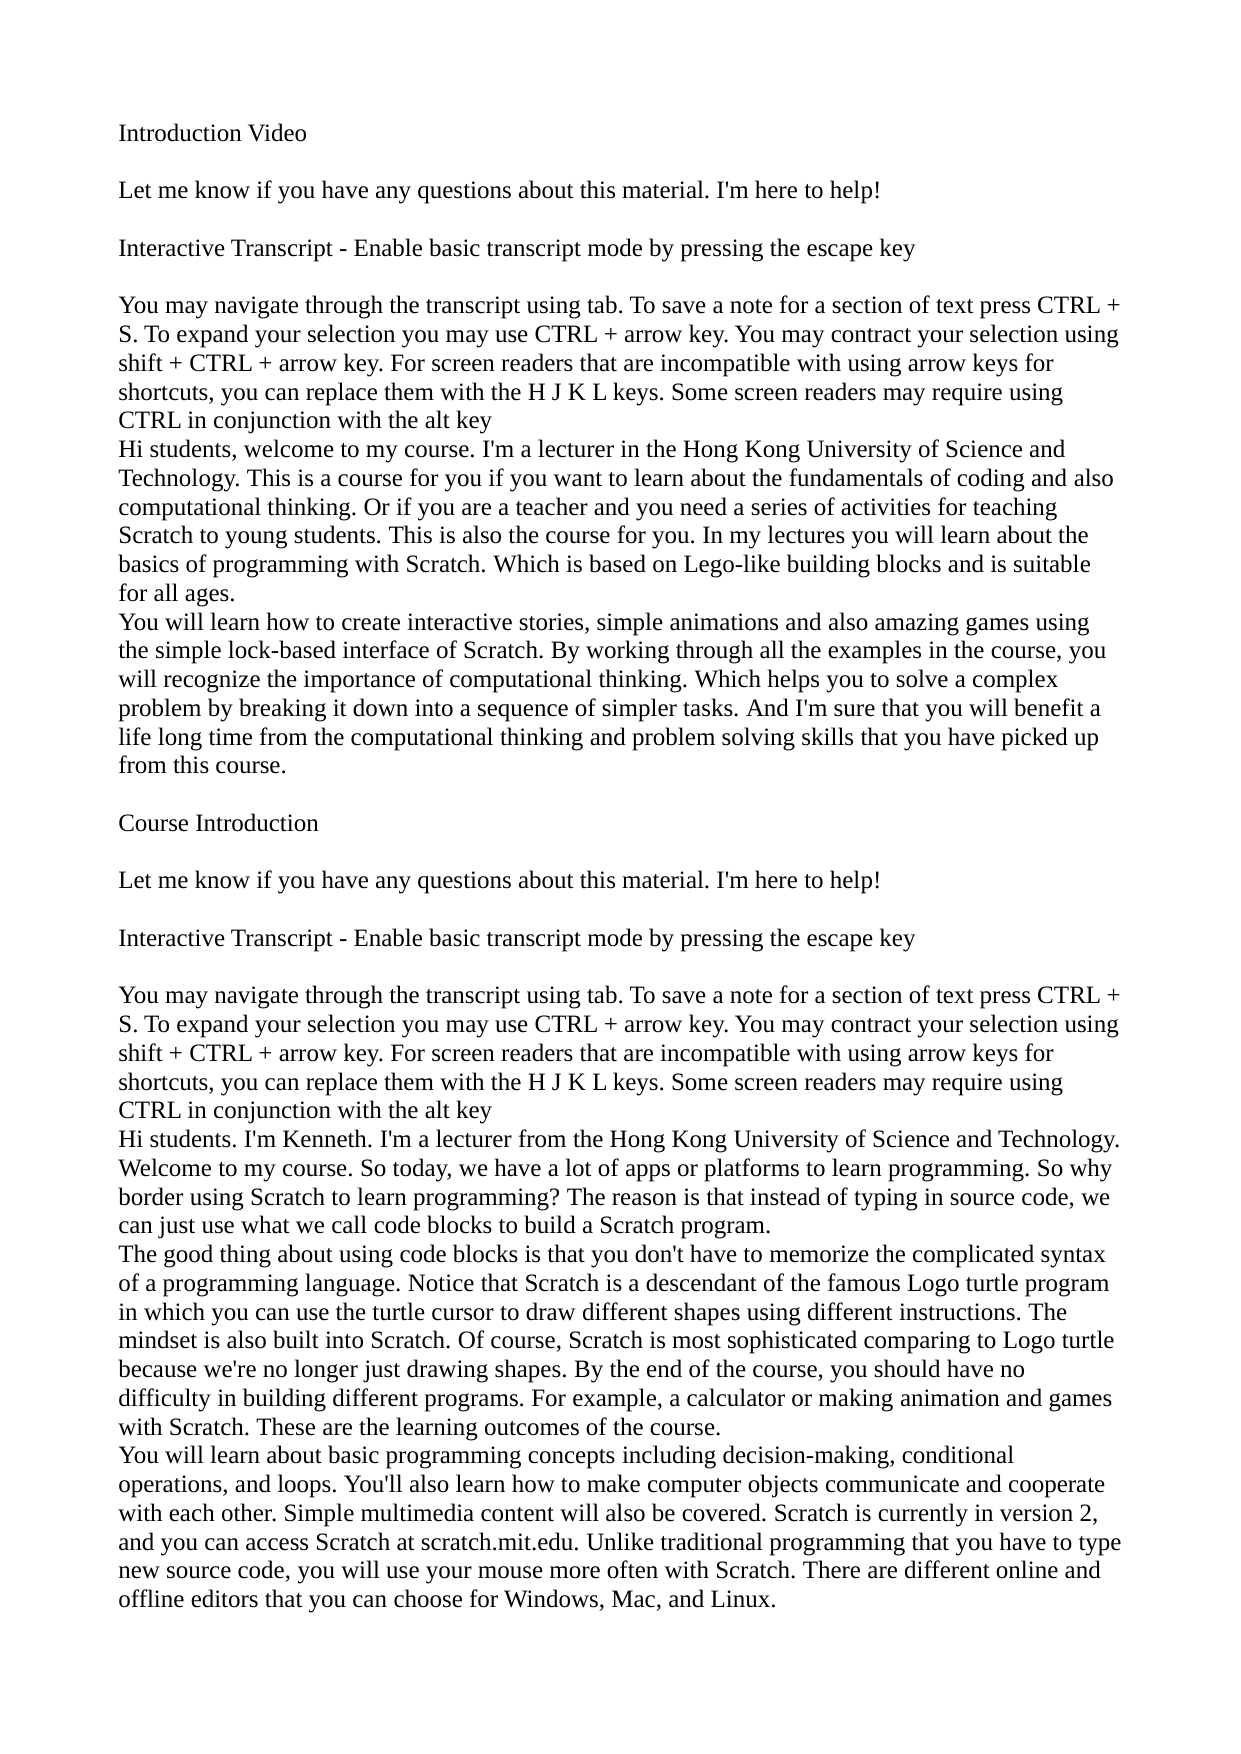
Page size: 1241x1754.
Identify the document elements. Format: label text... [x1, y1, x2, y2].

text Course Introduction [118, 808, 1122, 837]
text ​You will learn about basic programming concepts ​including decision-making, ​conditional operations, and loops. ​You'll also learn how to make computer objects ​communicate and cooperate with each other. ​Simple multimedia content will also be covered. ​Scratch is currently in version 2, ​and you can access Scratch at scratch.mit.edu. ​Unlike traditional programming that ​you have to type new source code, ​you will use your mouse more often with Scratch. ​There are different online and ​offline editors that you can ​choose for Windows, Mac, and Linux. [118, 1441, 1122, 1613]
text ​ [118, 894, 1122, 923]
text Introduction Video [118, 118, 1122, 147]
text Let me know if you have any questions about this material. I'm here to help! [118, 866, 1122, 894]
text Interactive Transcript - Enable basic transcript mode by pressing the escape key [118, 233, 1122, 262]
text ​ [118, 204, 1122, 233]
text ​You will learn how to create interactive stories, simple animations and ​also amazing games using the simple lock-based interface of Scratch. ​By working through all the examples in the course, ​you will recognize the importance of computational thinking. ​Which helps you to solve a complex ​problem by breaking it down into a sequence of simpler tasks. ​And I'm sure that you will benefit a life long time from the computational thinking ​and problem solving skills that you have picked up from this course. [118, 607, 1122, 779]
text Let me know if you have any questions about this material. I'm here to help! [118, 176, 1122, 204]
text ​Hi students. I'm Kenneth. ​I'm a lecturer from the Hong Kong ​University of Science and Technology. ​Welcome to my course. ​So today, we have a lot of ​apps or platforms to learn programming. ​So why border using Scratch to learn programming? ​The reason is that instead of typing in source code, ​we can just use what we call ​code blocks to build a Scratch program. [118, 1124, 1122, 1239]
text You may navigate through the transcript using tab. To save a note for a section of text press CTRL + S. To expand your selection you may use CTRL + arrow key. You may contract your selection using shift + CTRL + arrow key. For screen readers that are incompatible with using arrow keys for shortcuts, you can replace them with the H J K L keys. Some screen readers may require using CTRL in conjunction with the alt key [118, 981, 1122, 1124]
text Interactive Transcript - Enable basic transcript mode by pressing the escape key [118, 923, 1122, 952]
text ​Hi students, welcome to my course. ​I'm a lecturer in the Hong Kong University of Science and Technology. ​This is a course for you if you want to learn about the fundamentals of coding and ​also computational thinking. ​Or if you are a teacher and you need a series of activities for ​teaching Scratch to young students. ​This is also the course for you. ​In my lectures you will learn about the basics of programming with Scratch. ​Which is based on Lego-like building blocks and is suitable for all ages. [118, 434, 1122, 607]
text ​The good thing about using ​code blocks is that you don't have to ​memorize the complicated syntax ​of a programming language. ​Notice that Scratch is a descendant of ​the famous Logo turtle program in ​which you can use the turtle cursor to draw ​different shapes using different instructions. ​The mindset is also built into Scratch. ​Of course, Scratch is most sophisticated comparing to ​Logo turtle because we're no longer just drawing shapes. ​By the end of the course, ​you should have no difficulty ​in building different programs. ​For example, a calculator or making ​animation and games with Scratch. ​These are the learning outcomes of the course. [118, 1239, 1122, 1441]
text You may navigate through the transcript using tab. To save a note for a section of text press CTRL + S. To expand your selection you may use CTRL + arrow key. You may contract your selection using shift + CTRL + arrow key. For screen readers that are incompatible with using arrow keys for shortcuts, you can replace them with the H J K L keys. Some screen readers may require using CTRL in conjunction with the alt key [118, 291, 1122, 434]
